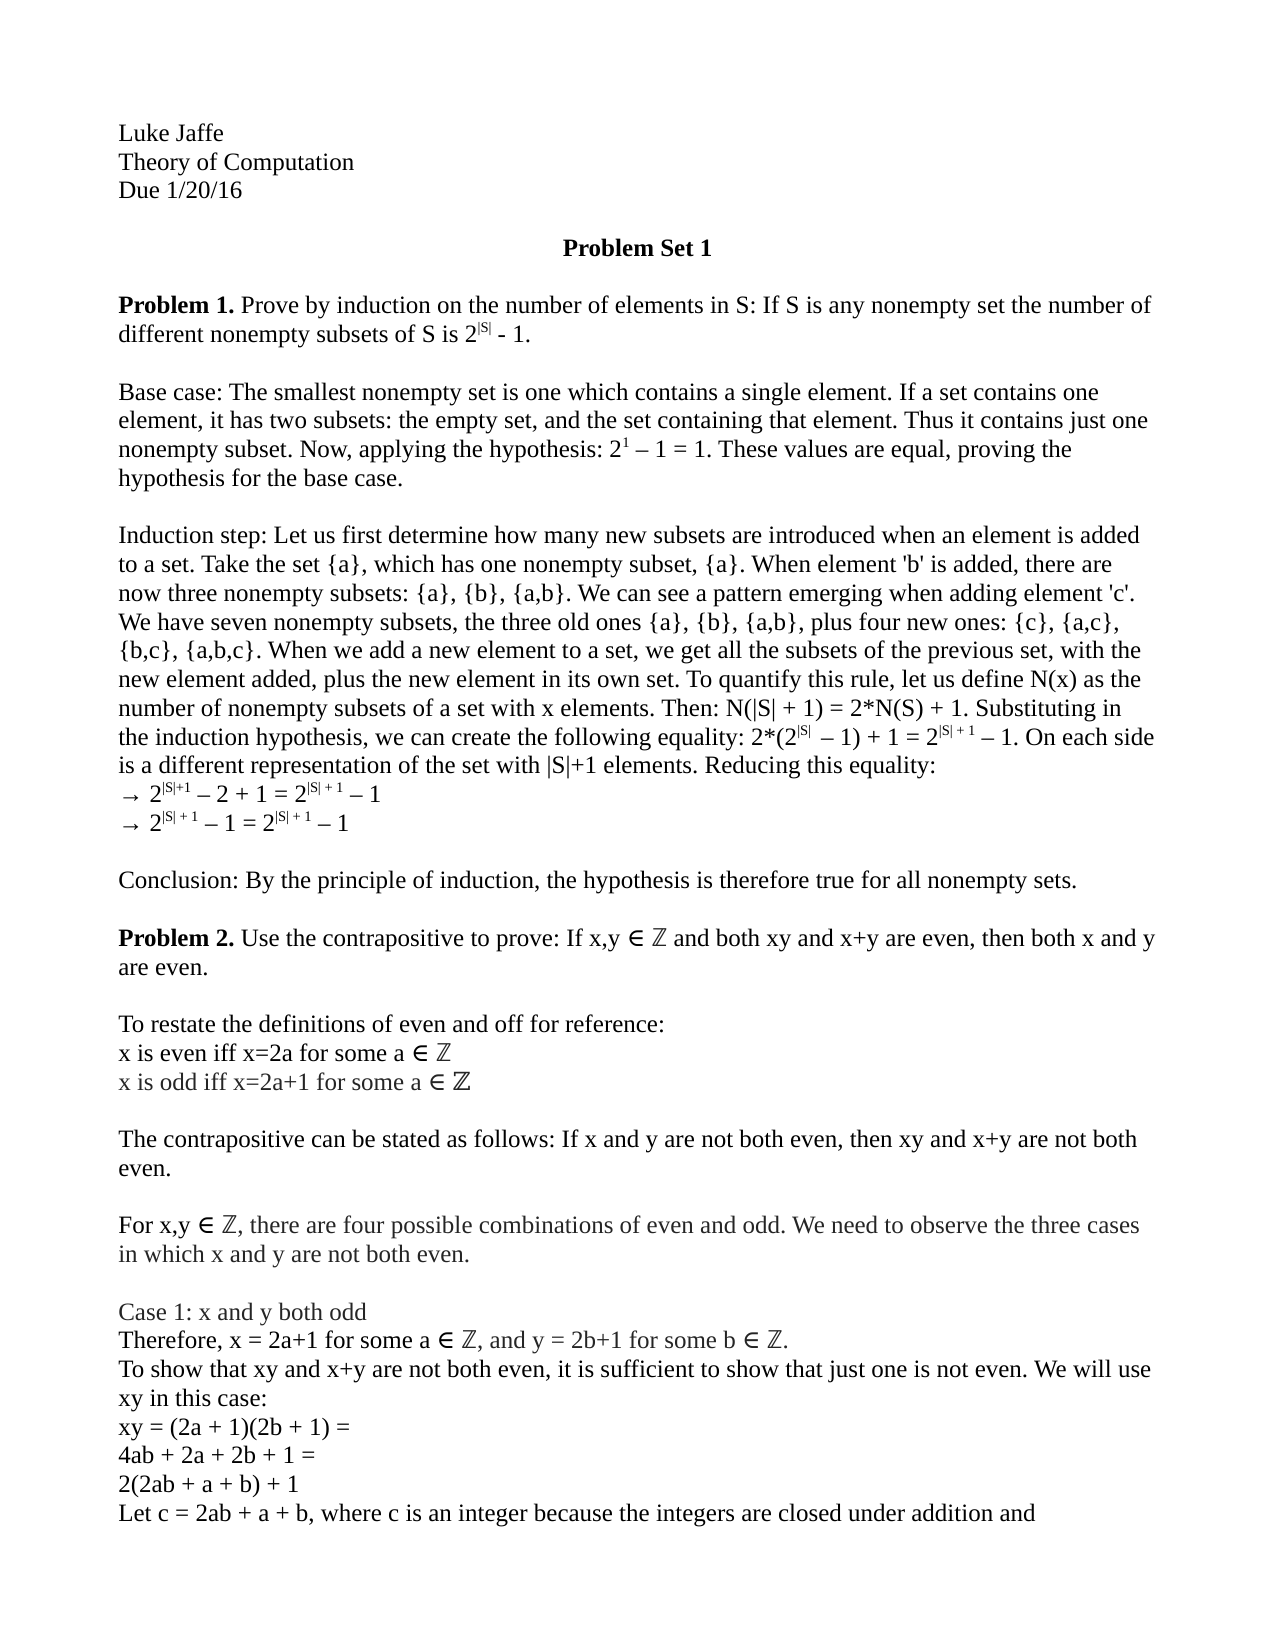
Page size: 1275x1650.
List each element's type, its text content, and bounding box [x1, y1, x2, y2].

text → 2|S| + 1 – 1 = 2|S| + 1 – 1 [118, 808, 1157, 837]
text Base case: The smallest nonempty set is one which contains a single element. If a set contains one element, it has two subsets: the empty set, and the set containing that element. Thus it contains just one nonempty subset. Now, applying the hypothesis: 21 – 1 = 1. These values are equal, proving the hypothesis for the base case. [118, 377, 1157, 492]
text Theory of Computation [118, 147, 1157, 176]
text x is even iff x=2a for some a ∈ ℤ [118, 1038, 1157, 1067]
text The contrapositive can be stated as follows: If x and y are not both even, then xy and x+y are not both even. [118, 1124, 1157, 1182]
text Let c = 2ab + a + b, where c is an integer because the integers are closed under addition and [118, 1498, 1157, 1527]
text Case 1: x and y both odd [118, 1297, 1157, 1326]
text Problem 1. Prove by induction on the number of elements in S: If S is any nonempty set the number of different nonempty subsets of S is 2|S| - 1. [118, 291, 1157, 348]
text Problem Set 1 [118, 233, 1157, 262]
text 4ab + 2a + 2b + 1 = [118, 1441, 1157, 1469]
text Induction step: Let us first determine how many new subsets are introduced when an element is added to a set. Take the set {a}, which has one nonempty subset, {a}. When element 'b' is added, there are now three nonempty subsets: {a}, {b}, {a,b}. We can see a pattern emerging when adding element 'c'. We have seven nonempty subsets, the three old ones {a}, {b}, {a,b}, plus four new ones: {c}, {a,c}, {b,c}, {a,b,c}. When we add a new element to a set, we get all the subsets of the previous set, with the new element added, plus the new element in its own set. To quantify this rule, let us define N(x) as the number of nonempty subsets of a set with x elements. Then: N(|S| + 1) = 2*N(S) + 1. Substituting in the induction hypothesis, we can create the following equality: 2*(2|S| – 1) + 1 = 2|S| + 1 – 1. On each side is a different representation of the set with |S|+1 elements. Reducing this equality: [118, 521, 1157, 779]
text xy = (2a + 1)(2b + 1) = [118, 1412, 1157, 1441]
text For x,y ∈ ℤ, there are four possible combinations of even and odd. We need to observe the three cases in which x and y are not both even. [118, 1211, 1157, 1268]
text To restate the definitions of even and off for reference: [118, 1009, 1157, 1038]
text Therefore, x = 2a+1 for some a ∈ ℤ, and y = 2b+1 for some b ∈ ℤ. [118, 1326, 1157, 1354]
text Luke Jaffe [118, 118, 1157, 147]
text 2(2ab + a + b) + 1 [118, 1469, 1157, 1498]
text Conclusion: By the principle of induction, the hypothesis is therefore true for all nonempty sets. [118, 866, 1157, 894]
text Due 1/20/16 [118, 176, 1157, 204]
text x is odd iff x=2a+1 for some a ∈ ℤ [118, 1067, 1157, 1096]
text → 2|S|+1 – 2 + 1 = 2|S| + 1 – 1 [118, 779, 1157, 808]
text To show that xy and x+y are not both even, it is sufficient to show that just one is not even. We will use xy in this case: [118, 1354, 1157, 1412]
text Problem 2. Use the contrapositive to prove: If x,y ∈ ℤ and both xy and x+y are even, then both x and y are even. [118, 923, 1157, 981]
